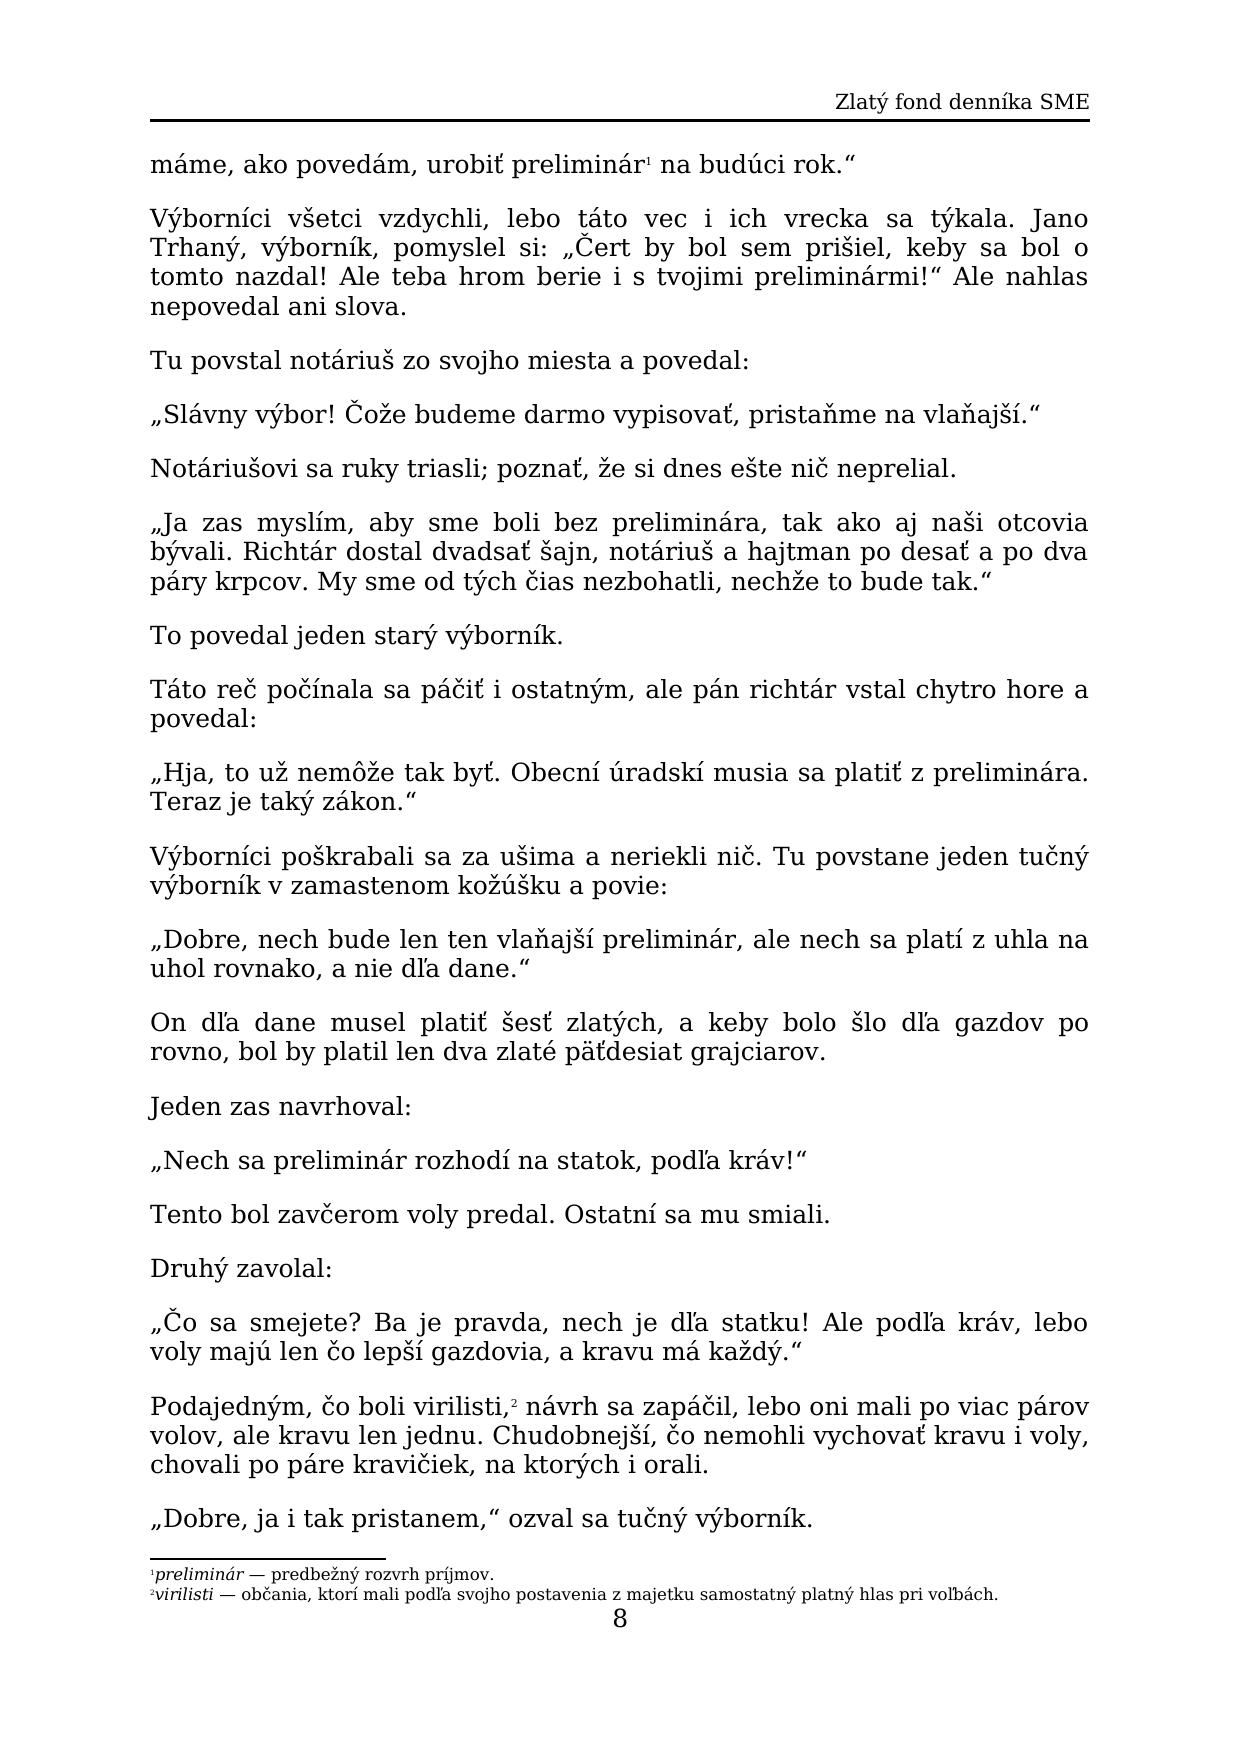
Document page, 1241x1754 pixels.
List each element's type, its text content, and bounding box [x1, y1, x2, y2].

text Tu povstal notáriuš zo svojho miesta a povedal: [150, 346, 1090, 375]
text On dľa dane musel platiť šesť zlatých, a keby bolo šlo dľa gazdov po rovno, bol by platil len dva zlaté päťdesiat grajciarov. [150, 1008, 1090, 1067]
text Výborníci poškrabali sa za ušima a neriekli nič. Tu povstane jeden tučný výborník v zamastenom kožúšku a povie: [150, 842, 1090, 900]
text Druhý zavolal: [150, 1254, 1090, 1283]
text Tento bol zavčerom voly predal. Ostatní sa mu smiali. [150, 1200, 1090, 1229]
text 2virilisti — občania, ktorí mali podľa svojho postavenia z majetku samostatný platný hlas pri voľbách. [150, 1584, 1090, 1604]
text Jeden zas navrhoval: [150, 1092, 1090, 1121]
text To povedal jeden starý výborník. [150, 621, 1090, 650]
text „Dobre, nech bude len ten vlaňajší preliminár, ale nech sa platí z uhla na uhol rovnako, a nie dľa dane.“ [150, 925, 1090, 983]
text „Dobre, ja i tak pristanem,“ ozval sa tučný výborník. [150, 1504, 1090, 1533]
text Táto reč počínala sa páčiť i ostatným, ale pán richtár vstal chytro hore a povedal: [150, 675, 1090, 733]
text máme, ako povedám, urobiť preliminár1 na budúci rok.“ [150, 150, 1090, 179]
text „Hja, to už nemôže tak byť. Obecní úradskí musia sa platiť z preliminára. Teraz je taký zákon.“ [150, 758, 1090, 817]
text Výborníci všetci vzdychli, lebo táto vec i ich vrecka sa týkala. Jano Trhaný, výborník, pomyslel si: „Čert by bol sem prišiel, keby sa bol o tomto nazdal! Ale teba hrom berie i s tvojimi preliminármi!“ Ale nahlas nepovedal ani slova. [150, 204, 1090, 321]
text Podajedným, čo boli virilisti,2 návrh sa zapáčil, lebo oni mali po viac párov volov, ale kravu len jednu. Chudobnejší, čo nemohli vychovať kravu i voly, chovali po páre kravičiek, na ktorých i orali. [150, 1392, 1090, 1479]
text „Slávny výbor! Čože budeme darmo vypisovať, pristaňme na vlaňajší.“ [150, 400, 1090, 429]
text „Čo sa smejete? Ba je pravda, nech je dľa statku! Ale podľa kráv, lebo voly majú len čo lepší gazdovia, a kravu má každý.“ [150, 1308, 1090, 1367]
text 1preliminár — predbežný rozvrh príjmov. [150, 1565, 1090, 1584]
text „Nech sa preliminár rozhodí na statok, podľa kráv!“ [150, 1146, 1090, 1175]
text „Ja zas myslím, aby sme boli bez preliminára, tak ako aj naši otcovia bývali. Richtár dostal dvadsať šajn, notáriuš a hajtman po desať a po dva páry krpcov. My sme od tých čias nezbohatli, nechže to bude tak.“ [150, 508, 1090, 596]
text Notáriušovi sa ruky triasli; poznať, že si dnes ešte nič neprelial. [150, 454, 1090, 483]
